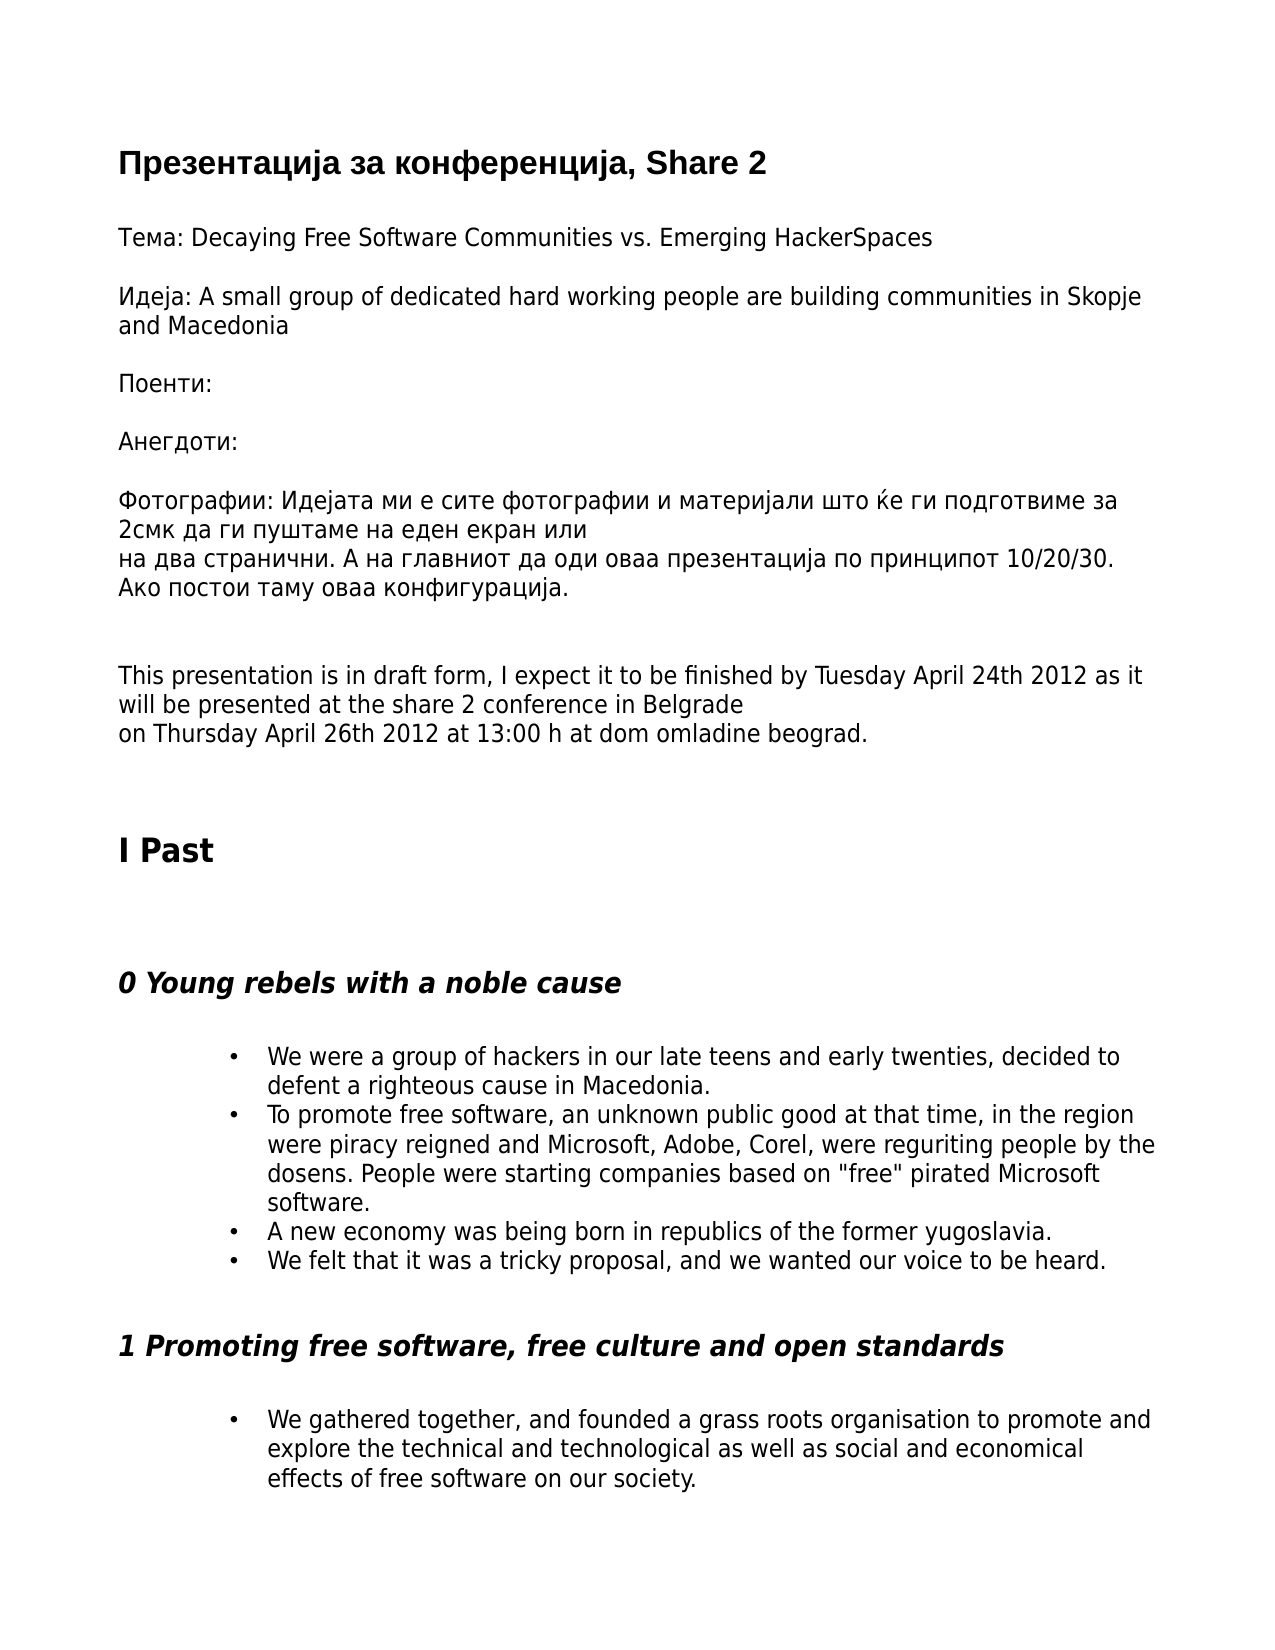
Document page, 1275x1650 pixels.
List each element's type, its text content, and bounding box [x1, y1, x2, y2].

list A new economy was being born in republics of the former yugoslavia. [229, 1217, 1157, 1246]
list We gathered together, and founded a grass roots organisation to promote and explore the technical and technological as well as social and economical effects of free software on our society. [229, 1405, 1157, 1493]
text Фотографии: Идејата ми е сите фотографии и материјали што ќе ги подготвиме за 2смк да ги пуштаме на еден екран или [118, 486, 1157, 544]
subtitle I Past [118, 832, 1157, 871]
text on Thursday April 26th 2012 at 13:00 h at dom omladine beograd. [118, 719, 1157, 748]
subtitle 0 Young rebels with a noble cause [118, 967, 1157, 1001]
list We felt that it was a tricky proposal, and we wanted our voice to be heard. [229, 1246, 1157, 1276]
text на два странични. А на главниот да оди оваа презентација по принципот 10/20/30. Ако постои таму оваа конфигурација. [118, 544, 1157, 603]
text Поенти: [118, 369, 1157, 398]
text Идеја: A small group of dedicated hard working people are building communities in Skopje and Macedonia [118, 282, 1157, 340]
list We were a group of hackers in our late teens and early twenties, decided to defent a righteous cause in Macedonia. [229, 1042, 1157, 1101]
subtitle Презентација за конференција, Share 2 [118, 143, 1157, 182]
subtitle 1 Promoting free software, free culture and open standards [118, 1330, 1157, 1364]
text This presentation is in draft form, I expect it to be finished by Tuesday April 24th 2012 as it will be presented at the share 2 conference in Belgrade [118, 661, 1157, 719]
text Тема: Decaying Free Software Communities vs. Emerging HackerSpaces [118, 223, 1157, 253]
list To promote free software, an unknown public good at that time, in the region were piracy reigned and Microsoft, Adobe, Corel, were reguriting people by the dosens. People were starting companies based on "free" pirated Microsoft software. [229, 1101, 1157, 1217]
text Анегдоти: [118, 428, 1157, 457]
